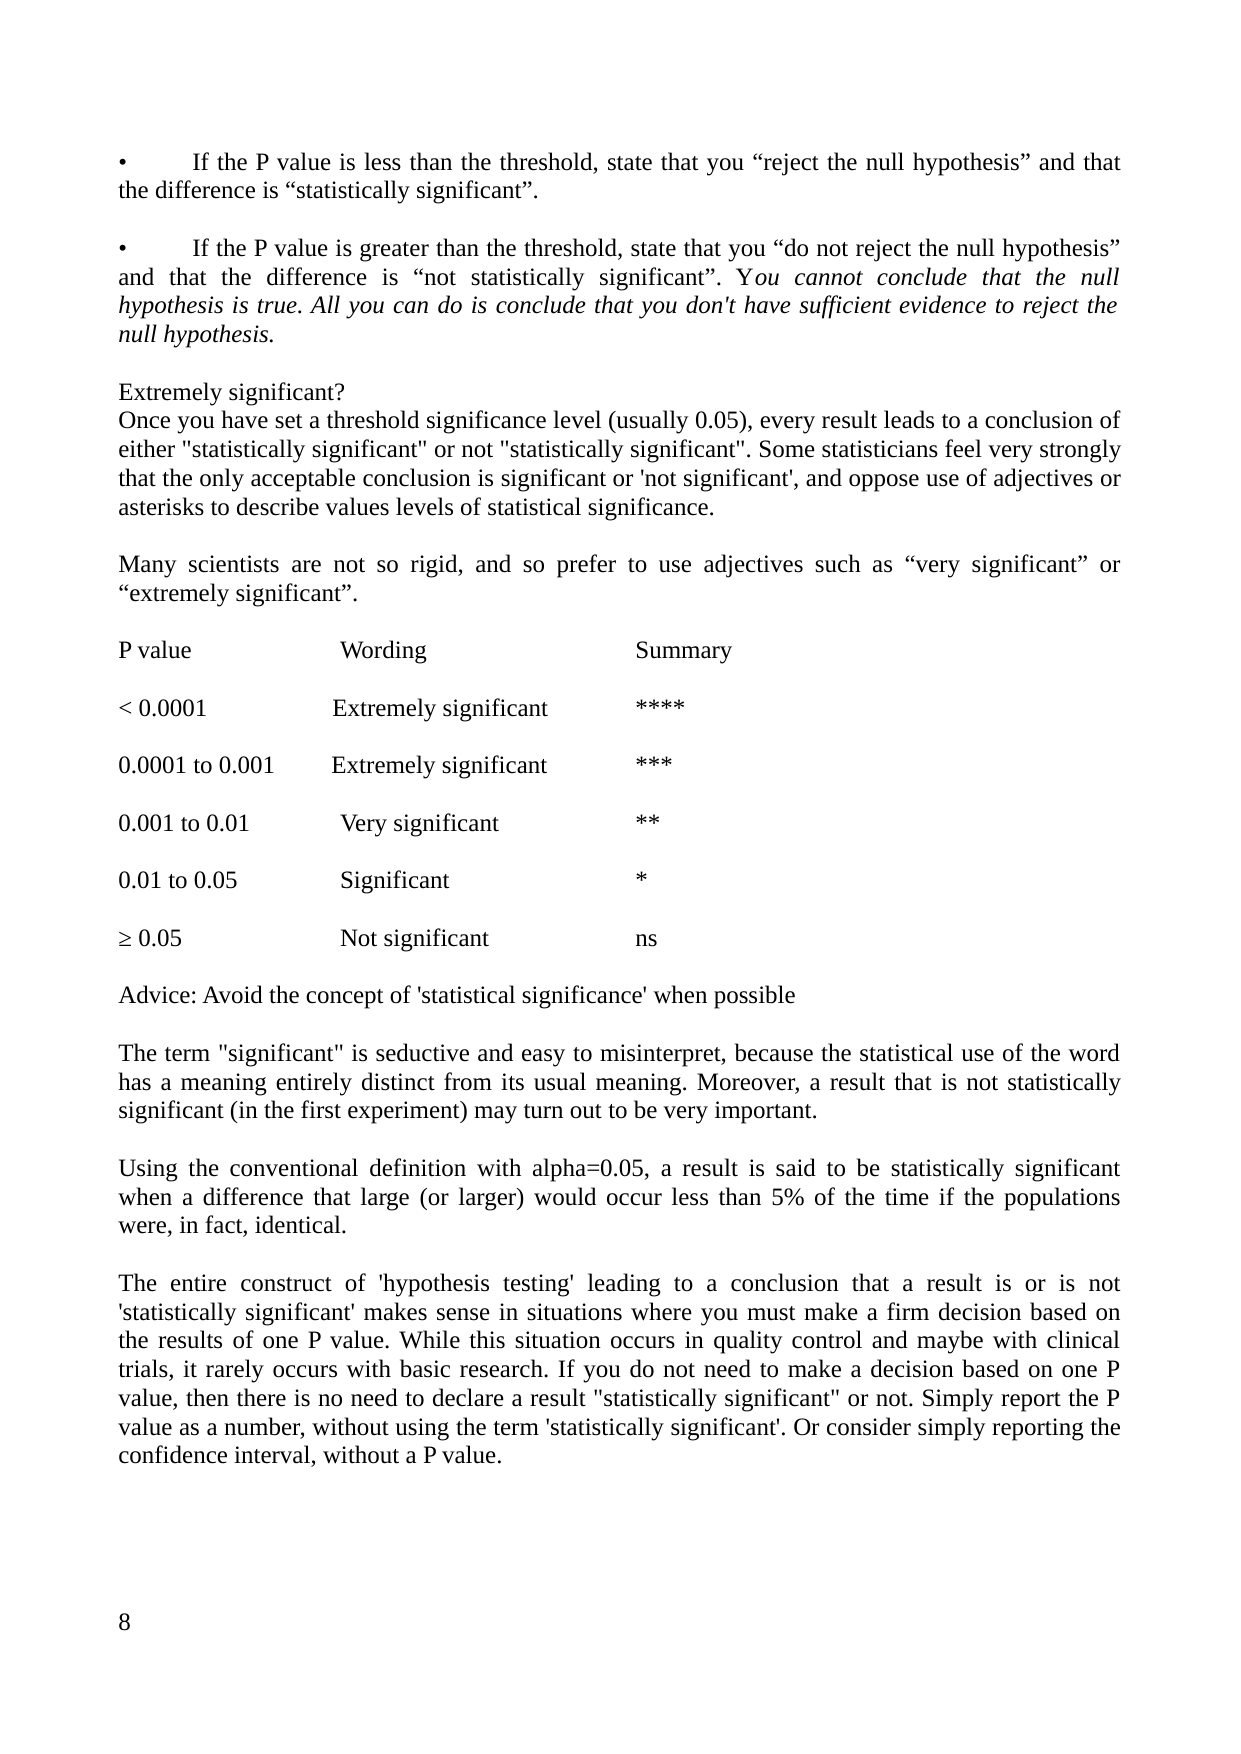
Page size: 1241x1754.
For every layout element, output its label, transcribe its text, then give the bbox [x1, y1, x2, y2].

text P value Wording Summary [118, 636, 1122, 664]
text 0.001 to 0.01 Very significant ** [118, 808, 1122, 837]
text • If the P value is greater than the threshold, state that you “do not reject the null hypothesis” and that the difference is “not statistically significant”. You cannot conclude that the null hypothesis is true. All you can do is conclude that you don't have sufficient evidence to reject the null hypothesis. [118, 233, 1122, 348]
text • If the P value is less than the threshold, state that you “reject the null hypothesis” and that the difference is “statistically significant”. [118, 147, 1122, 204]
text Extremely significant? [118, 377, 1122, 406]
text The entire construct of 'hypothesis testing' leading to a conclusion that a result is or is not 'statistically significant' makes sense in situations where you must make a firm decision based on the results of one P value. While this situation occurs in quality control and maybe with clinical trials, it rarely occurs with basic research. If you do not need to make a decision based on one P value, then there is no need to declare a result "statistically significant" or not. Simply report the P value as a number, without using the term 'statistically significant'. Or consider simply reporting the confidence interval, without a P value. [118, 1268, 1122, 1469]
text Many scientists are not so rigid, and so prefer to use adjectives such as “very significant” or “extremely significant”. [118, 549, 1122, 607]
text Once you have set a threshold significance level (usually 0.05), every result leads to a conclusion of either "statistically significant" or not "statistically significant". Some statisticians feel very strongly that the only acceptable conclusion is significant or 'not significant', and oppose use of adjectives or asterisks to describe values levels of statistical significance. [118, 406, 1122, 521]
text ≥ 0.05 Not significant ns [118, 923, 1122, 952]
text 0.0001 to 0.001 Extremely significant *** [118, 751, 1122, 779]
text 0.01 to 0.05 Significant * [118, 866, 1122, 894]
text < 0.0001 Extremely significant **** [118, 693, 1122, 722]
text Using the conventional definition with alpha=0.05, a result is said to be statistically significant when a difference that large (or larger) would occur less than 5% of the time if the populations were, in fact, identical. [118, 1153, 1122, 1239]
text The term "significant" is seductive and easy to misinterpret, because the statistical use of the word has a meaning entirely distinct from its usual meaning. Moreover, a result that is not statistically significant (in the first experiment) may turn out to be very important. [118, 1038, 1122, 1124]
text Advice: Avoid the concept of 'statistical significance' when possible [118, 981, 1122, 1009]
